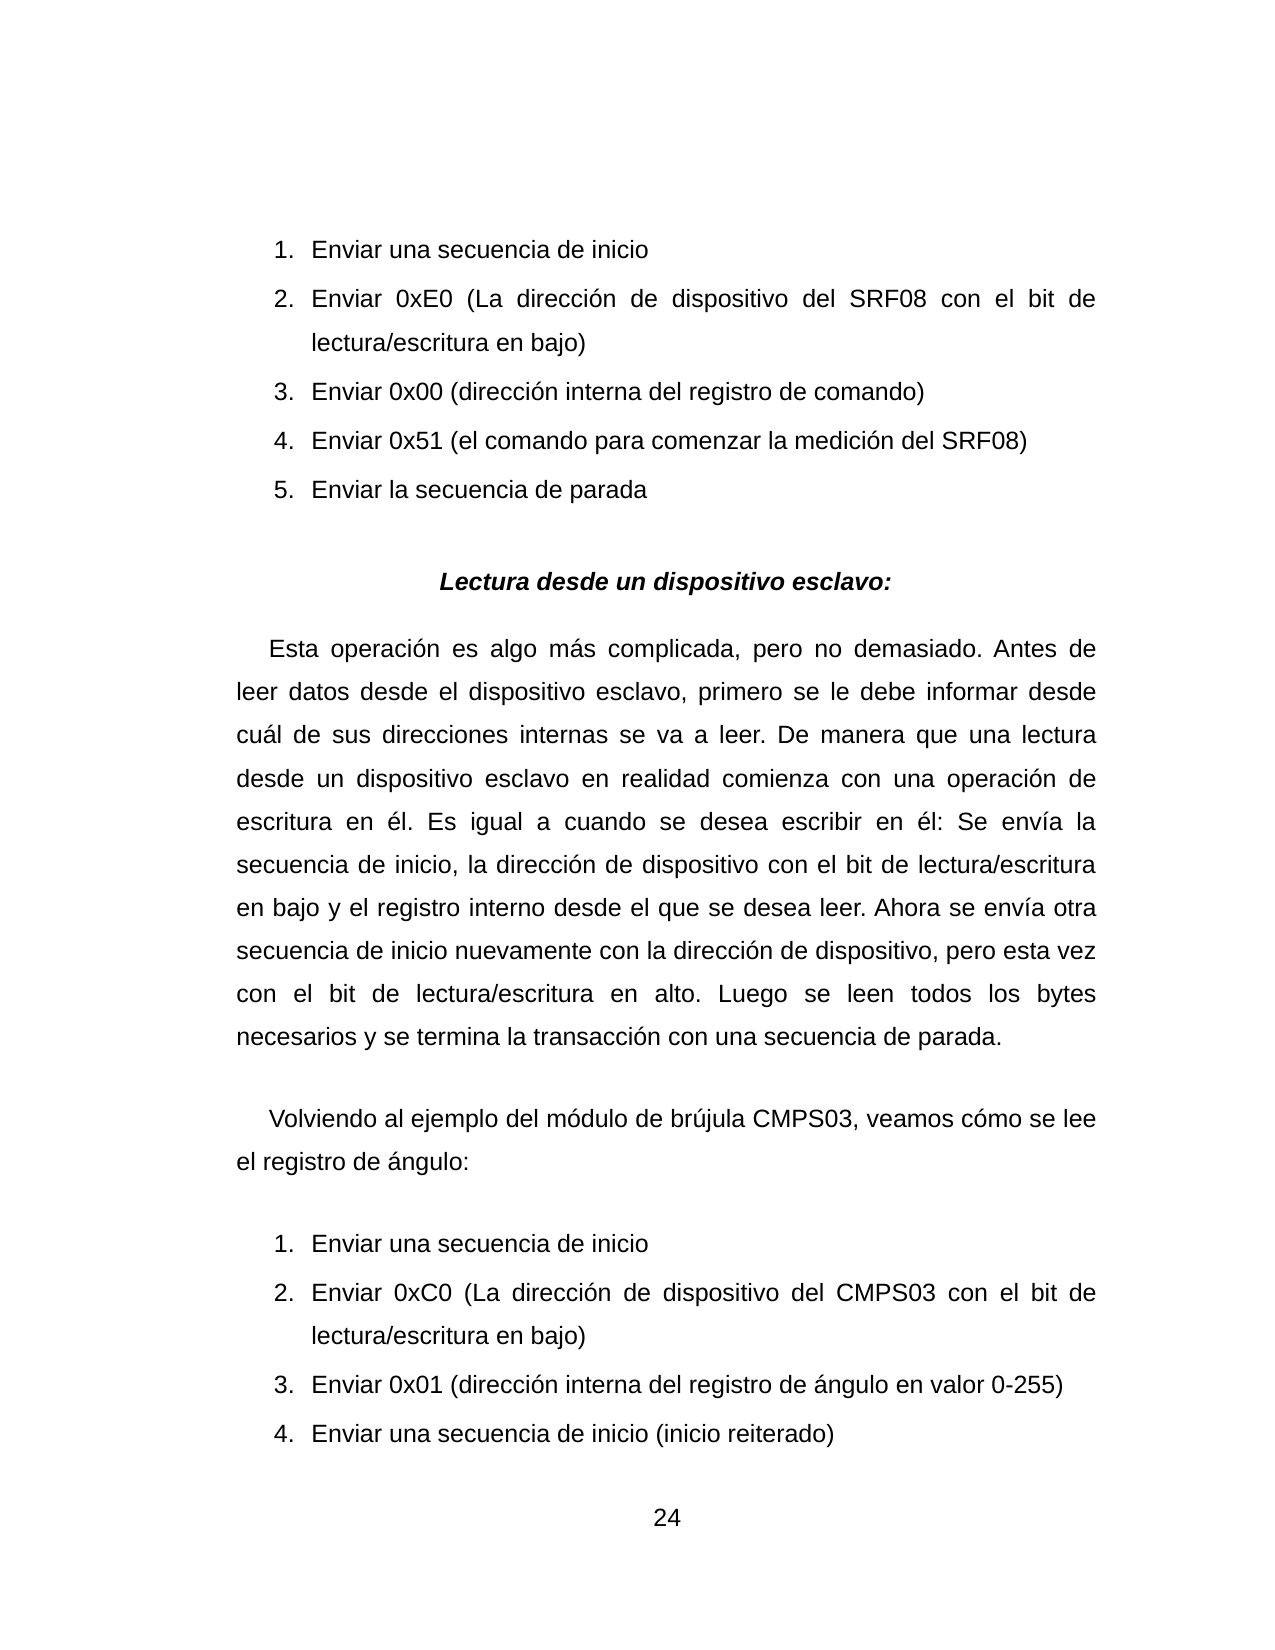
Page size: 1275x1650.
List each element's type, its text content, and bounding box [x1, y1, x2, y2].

list Enviar una secuencia de inicio [274, 235, 1098, 264]
list Enviar la secuencia de parada [274, 475, 1098, 547]
list Enviar 0xC0 (La dirección de dispositivo del CMPS03 con el bit de lectura/escritura en bajo) [274, 1278, 1098, 1349]
list Enviar una secuencia de inicio (inicio reiterado) [274, 1419, 1098, 1448]
list Enviar 0x51 (el comando para comenzar la medición del SRF08) [274, 426, 1098, 454]
list Enviar 0x00 (dirección interna del registro de comando) [274, 377, 1098, 405]
subtitle Lectura desde un dispositivo esclavo: [236, 567, 1098, 596]
text Esta operación es algo más complicada, pero no demasiado. Antes de leer datos desde el dispositivo esclavo, primero se le debe informar desde cuál de sus direcciones internas se va a leer. De manera que una lectura desde un dispositivo esclavo en realidad comienza con una operación de escritura en él. Es igual a cuando se desea escribir en él: Se envía la secuencia de inicio, la dirección de dispositivo con el bit de lectura/escritura en bajo y el registro interno desde el que se desea leer. Ahora se envía otra secuencia de inicio nuevamente con la dirección de dispositivo, pero esta vez con el bit de lectura/escritura en alto. Luego se leen todos los bytes necesarios y se termina la transacción con una secuencia de parada. [236, 634, 1098, 1051]
list Enviar una secuencia de inicio [274, 1228, 1098, 1257]
list Enviar 0x01 (dirección interna del registro de ángulo en valor 0-255) [274, 1370, 1098, 1398]
text Volviendo al ejemplo del módulo de brújula CMPS03, veamos cómo se lee el registro de ángulo: [236, 1104, 1098, 1176]
list Enviar 0xE0 (La dirección de dispositivo del SRF08 con el bit de lectura/escritura en bajo) [274, 284, 1098, 356]
